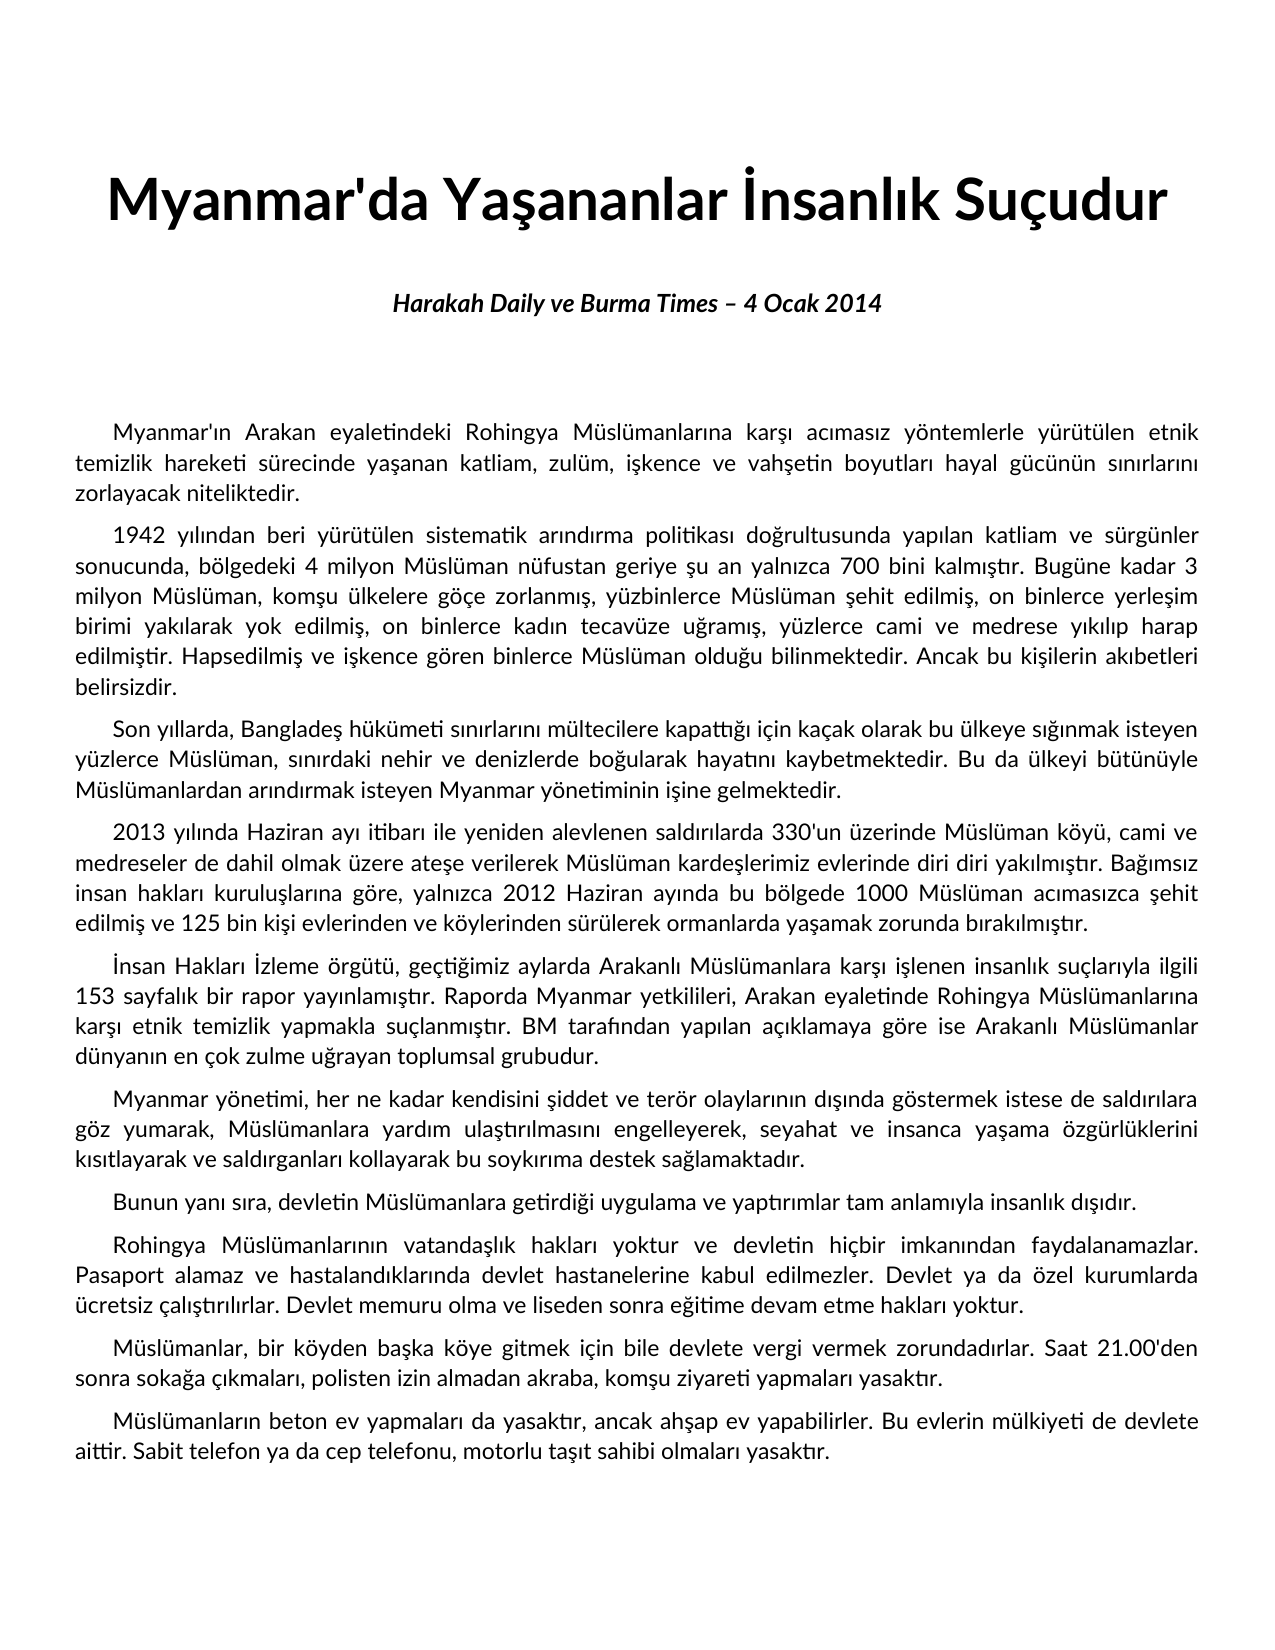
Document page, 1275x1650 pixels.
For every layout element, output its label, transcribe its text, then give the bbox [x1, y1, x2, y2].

text Myanmar'ın Arakan eyaletindeki Rohingya Müslümanlarına karşı acımasız yöntemlerle yürütülen etnik temizlik hareketi sürecinde yaşanan katliam, zulüm, işkence ve vahşetin boyutları hayal gücünün sınırlarını zorlayacak niteliktedir. [75, 418, 1200, 506]
text 1942 yılından beri yürütülen sistematik arındırma politikası doğrultusunda yapılan katliam ve sürgünler sonucunda, bölgedeki 4 milyon Müslüman nüfustan geriye şu an yalnızca 700 bini kalmıştır. Bugüne kadar 3 milyon Müslüman, komşu ülkelere göçe zorlanmış, yüzbinlerce Müslüman şehit edilmiş, on binlerce yerleşim birimi yakılarak yok edilmiş, on binlerce kadın tecavüze uğramış, yüzlerce cami ve medrese yıkılıp harap edilmiştir. Hapsedilmiş ve işkence gören binlerce Müslüman olduğu bilinmektedir. Ancak bu kişilerin akıbetleri belirsizdir. [75, 521, 1200, 700]
text Rohingya Müslümanlarının vatandaşlık hakları yoktur ve devletin hiçbir imkanından faydalanamazlar. Pasaport alamaz ve hastalandıklarında devlet hastanelerine kabul edilmezler. Devlet ya da özel kurumlarda ücretsiz çalıştırılırlar. Devlet memuru olma ve liseden sonra eğitime devam etme hakları yoktur. [75, 1231, 1200, 1318]
text Bunun yanı sıra, devletin Müslümanlara getirdiği uygulama ve yaptırımlar tam anlamıyla insanlık dışıdır. [75, 1188, 1200, 1215]
text Myanmar yönetimi, her ne kadar kendisini şiddet ve terör olaylarının dışında göstermek istese de saldırılara göz yumarak, Müslümanlara yardım ulaştırılmasını engelleyerek, seyahat ve insanca yaşama özgürlüklerini kısıtlayarak ve saldırganları kollayarak bu soykırıma destek sağlamaktadır. [75, 1085, 1200, 1173]
text Son yıllarda, Bangladeş hükümeti sınırlarını mültecilere kapattığı için kaçak olarak bu ülkeye sığınmak isteyen yüzlerce Müslüman, sınırdaki nehir ve denizlerde boğularak hayatını kaybetmektedir. Bu da ülkeyi bütünüyle Müslümanlardan arındırmak isteyen Myanmar yönetiminin işine gelmektedir. [75, 715, 1200, 803]
text İnsan Hakları İzleme örgütü, geçtiğimiz aylarda Arakanlı Müslümanlara karşı işlenen insanlık suçlarıyla ilgili 153 sayfalık bir rapor yayınlamıştır. Raporda Myanmar yetkilileri, Arakan eyaletinde Rohingya Müslümanlarına karşı etnik temizlik yapmakla suçlanmıştır. BM tarafından yapılan açıklamaya göre ise Arakanlı Müslümanlar dünyanın en çok zulme uğrayan toplumsal grubudur. [75, 951, 1200, 1069]
text 2013 yılında Haziran ayı itibarı ile yeniden alevlenen saldırılarda 330'un üzerinde Müslüman köyü, cami ve medreseler de dahil olmak üzere ateşe verilerek Müslüman kardeşlerimiz evlerinde diri diri yakılmıştır. Bağımsız insan hakları kuruluşlarına göre, yalnızca 2012 Haziran ayında bu bölgede 1000 Müslüman acımasızca şehit edilmiş ve 125 bin kişi evlerinden ve köylerinden sürülerek ormanlarda yaşamak zorunda bırakılmıştır. [75, 818, 1200, 936]
text Müslümanlar, bir köyden başka köye gitmek için bile devlete vergi vermek zorundadırlar. Saat 21.00'den sonra sokağa çıkmaları, polisten izin almadan akraba, komşu ziyareti yapmaları yasaktır. [75, 1334, 1200, 1391]
text Müslümanların beton ev yapmaları da yasaktır, ancak ahşap ev yapabilirler. Bu evlerin mülkiyeti de devlete aittir. Sabit telefon ya da cep telefonu, motorlu taşıt sahibi olmaları yasaktır. [75, 1407, 1200, 1464]
subtitle Myanmar'da Yaşananlar İnsanlık Suçudur [75, 162, 1200, 232]
text Harakah Daily ve Burma Times – 4 Ocak 2014 [75, 288, 1200, 318]
